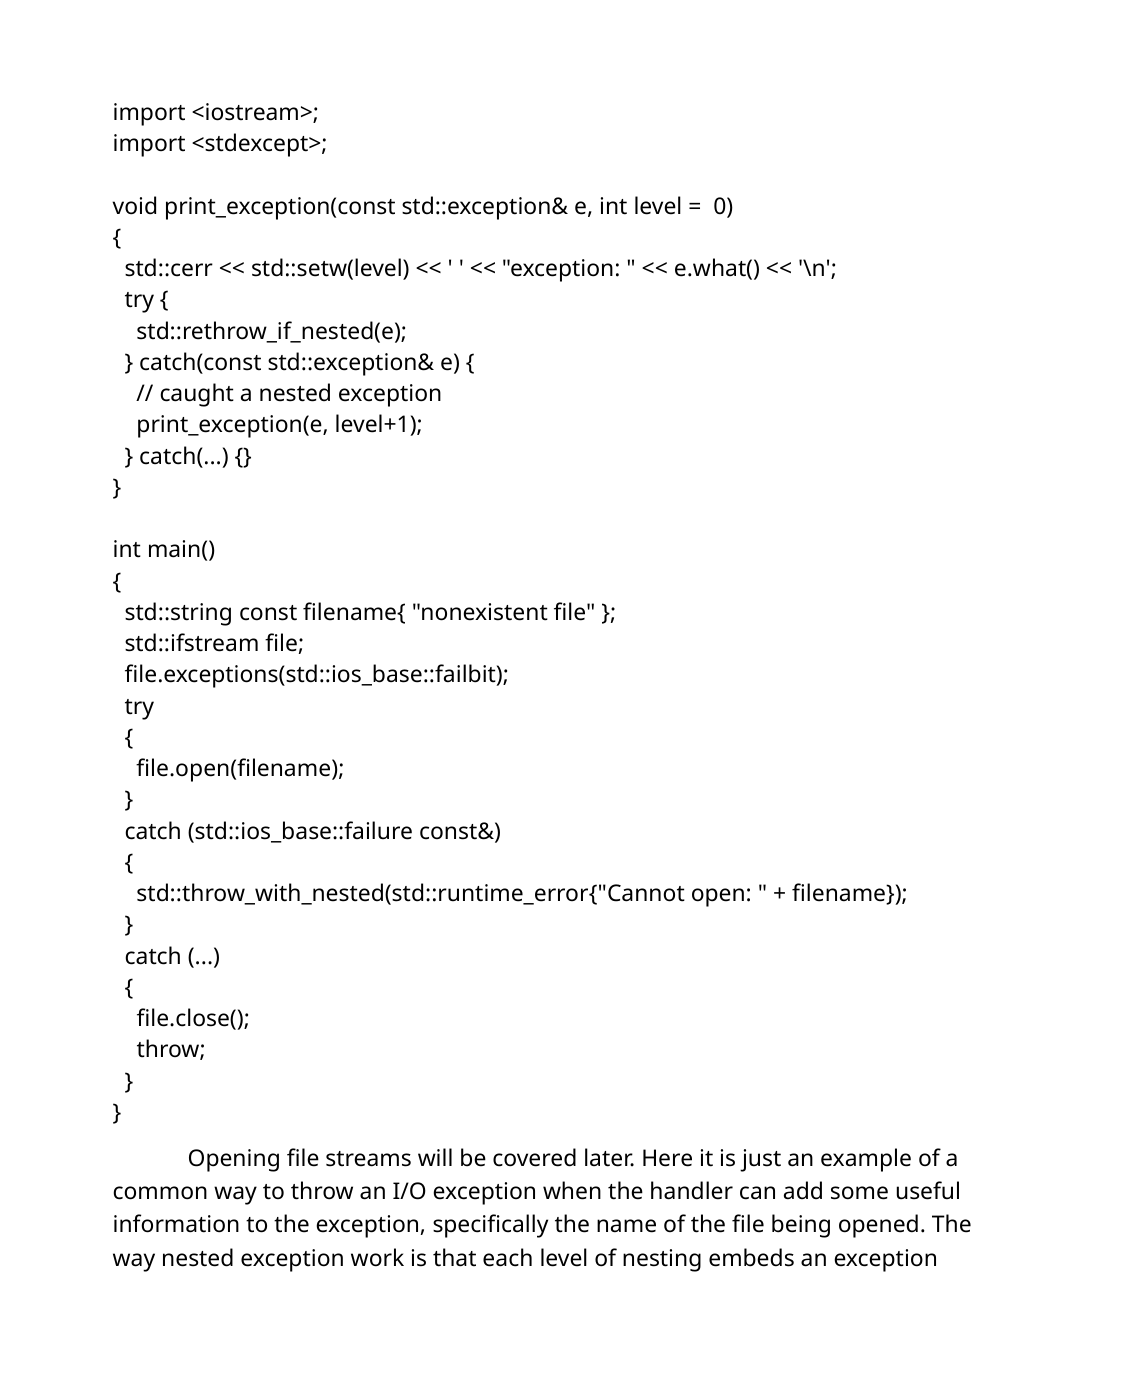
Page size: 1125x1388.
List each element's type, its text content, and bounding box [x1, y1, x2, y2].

text catch (std::ios_base::failure const&) { [112, 815, 1012, 877]
text import <iostream>; [112, 96, 1012, 127]
text catch (...) [112, 940, 1012, 971]
text { [112, 721, 1012, 752]
text } catch(const std::exception& e) { [112, 346, 1012, 377]
text void print_exception(const std::exception& e, int level = 0) [112, 190, 1012, 221]
text std::string const filename{ "nonexistent file" }; [112, 596, 1012, 627]
text Opening file streams will be covered later. Here it is just an example of a common way to throw an I/O exception when the handler can add some useful information to the exception, specifically the name of the file being opened. The way nested exception work is that each level of nesting embeds an exception [112, 1140, 1012, 1273]
text std::throw_with_nested(std::runtime_error{"Cannot open: " + filename}); [112, 877, 1012, 908]
text } [112, 908, 1012, 940]
text } [112, 1065, 1012, 1096]
text file.open(filename); [112, 752, 1012, 783]
text } [112, 1096, 1012, 1127]
text { [112, 565, 1012, 596]
text try [112, 690, 1012, 721]
text try { [112, 283, 1012, 315]
text int main() [112, 533, 1012, 565]
text file.close(); [112, 1002, 1012, 1033]
text } [112, 471, 1012, 502]
text // caught a nested exception [112, 377, 1012, 408]
text { [112, 971, 1012, 1002]
text std::ifstream file; [112, 627, 1012, 658]
text throw; [112, 1033, 1012, 1065]
text } [112, 783, 1012, 815]
text { [112, 221, 1012, 252]
text } catch(...) {} [112, 440, 1012, 471]
text std::rethrow_if_nested(e); [112, 315, 1012, 346]
text import <stdexcept>; [112, 127, 1012, 158]
text std::cerr << std::setw(level) << ' ' << "exception: " << e.what() << '\n'; [112, 252, 1012, 283]
text file.exceptions(std::ios_base::failbit); [112, 658, 1012, 690]
text print_exception(e, level+1); [112, 408, 1012, 440]
